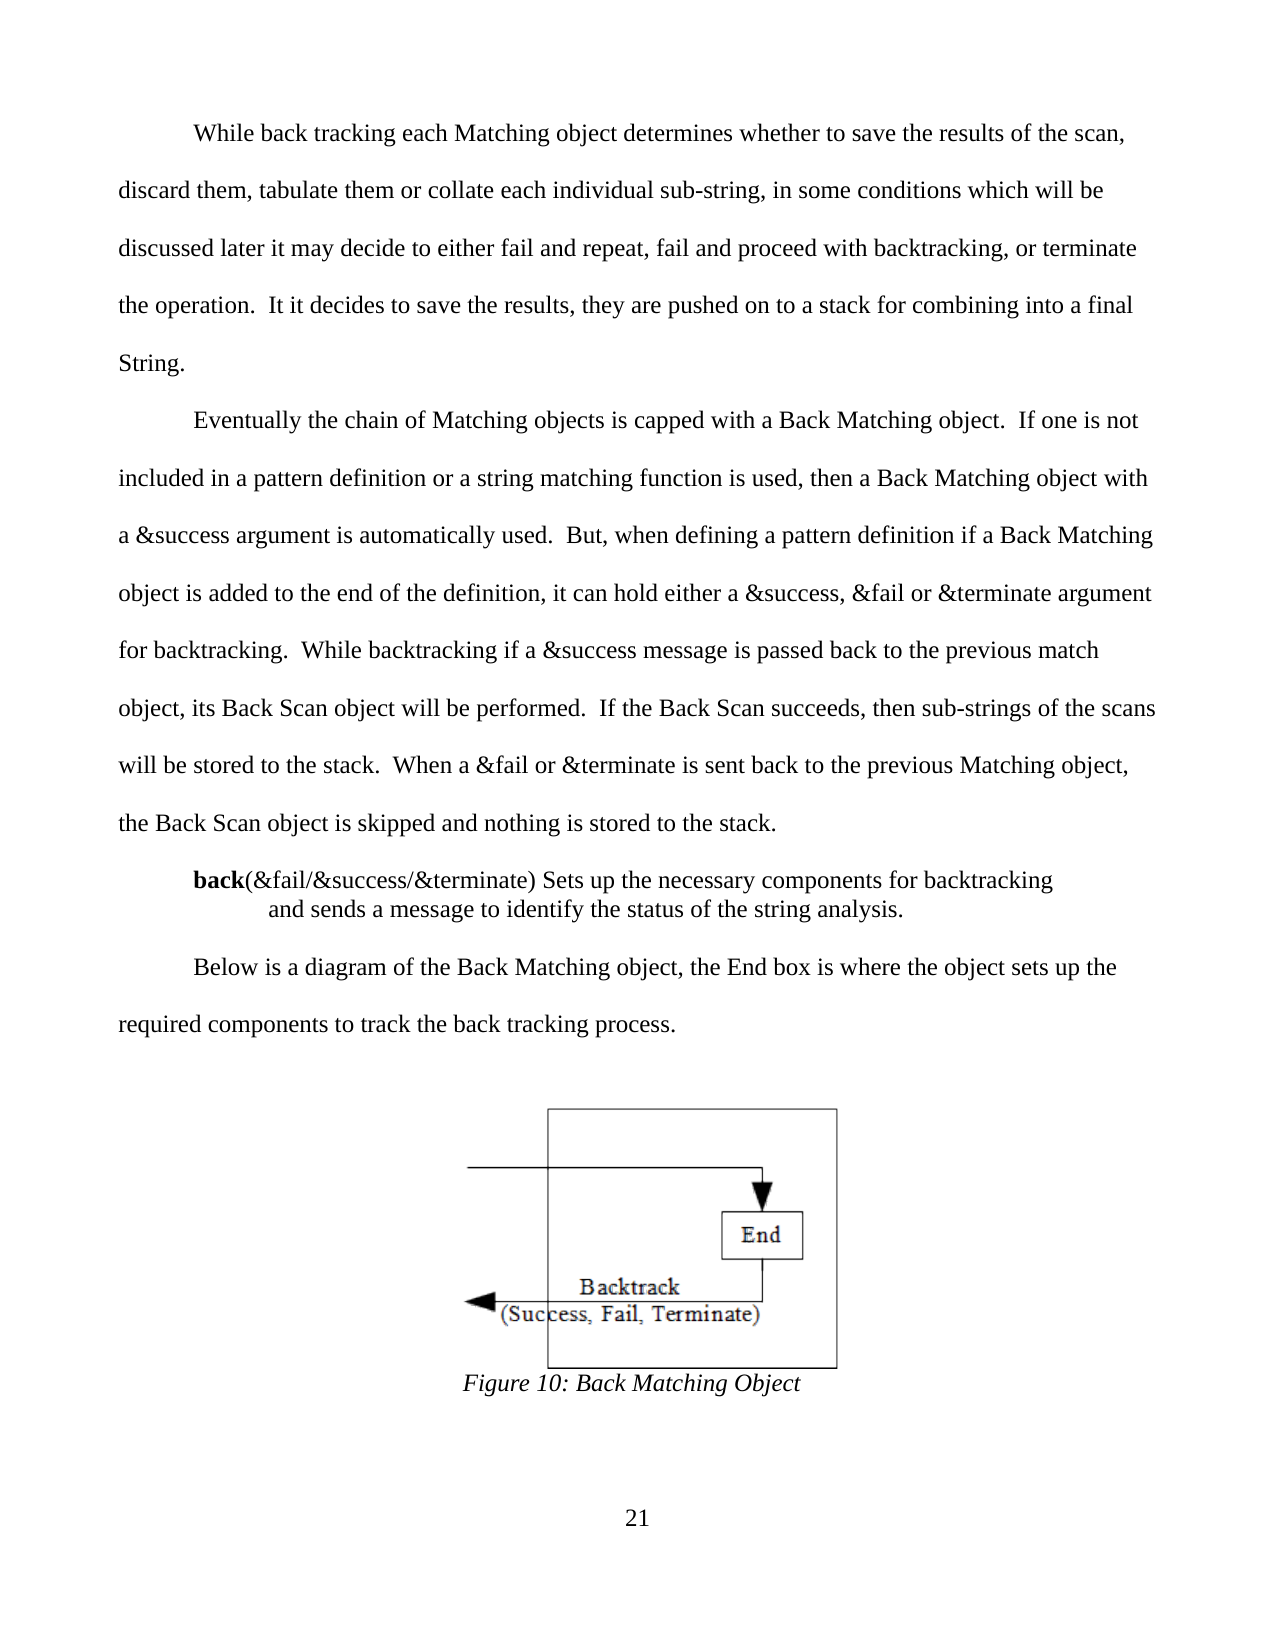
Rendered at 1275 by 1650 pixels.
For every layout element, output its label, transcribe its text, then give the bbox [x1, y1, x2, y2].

list back(&fail/&success/&terminate) Sets up the necessary components for backtracking and sends a message to identify the status of the string analysis. [193, 866, 1082, 923]
text While back tracking each Matching object determines whether to save the results of the scan, discard them, tabulate them or collate each individual sub-string, in some conditions which will be discussed later it may decide to either fail and repeat, fail and proceed with backtracking, or terminate the operation. It it decides to save the results, they are pushed on to a stack for combining into a final String. [118, 118, 1157, 377]
text Below is a diagram of the Back Matching object, the End box is where the object sets up the required components to track the back tracking process. [118, 952, 1157, 1038]
text Eventually the chain of Matching objects is capped with a Back Matching object. If one is not included in a pattern definition or a string matching function is used, then a Back Matching object with a &success argument is automatically used. But, when defining a pattern definition if a Back Matching object is added to the end of the definition, it can hold either a &success, &fail or &terminate argument for backtracking. While backtracking if a &success message is passed back to the previous match object, its Back Scan object will be performed. If the Back Scan succeeds, then sub-strings of the scans will be stored to the stack. When a &fail or &terminate is sent back to the previous Matching object, the Back Scan object is skipped and nothing is stored to the stack. [118, 406, 1157, 837]
picture [462, 1107, 838, 1369]
text Figure 10: Back Matching Object [463, 1369, 837, 1397]
